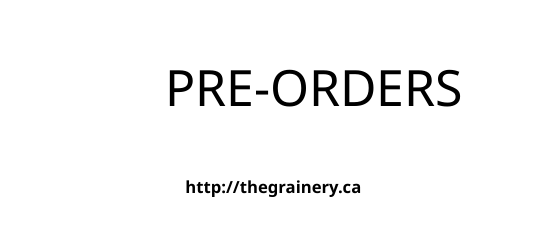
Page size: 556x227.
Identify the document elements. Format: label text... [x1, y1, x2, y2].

table_cell http://thegrainery.ca [134, 156, 413, 199]
table_cell PRE-ORDERS [24, 0, 555, 156]
table_cell [413, 156, 555, 199]
table_cell [24, 156, 134, 199]
